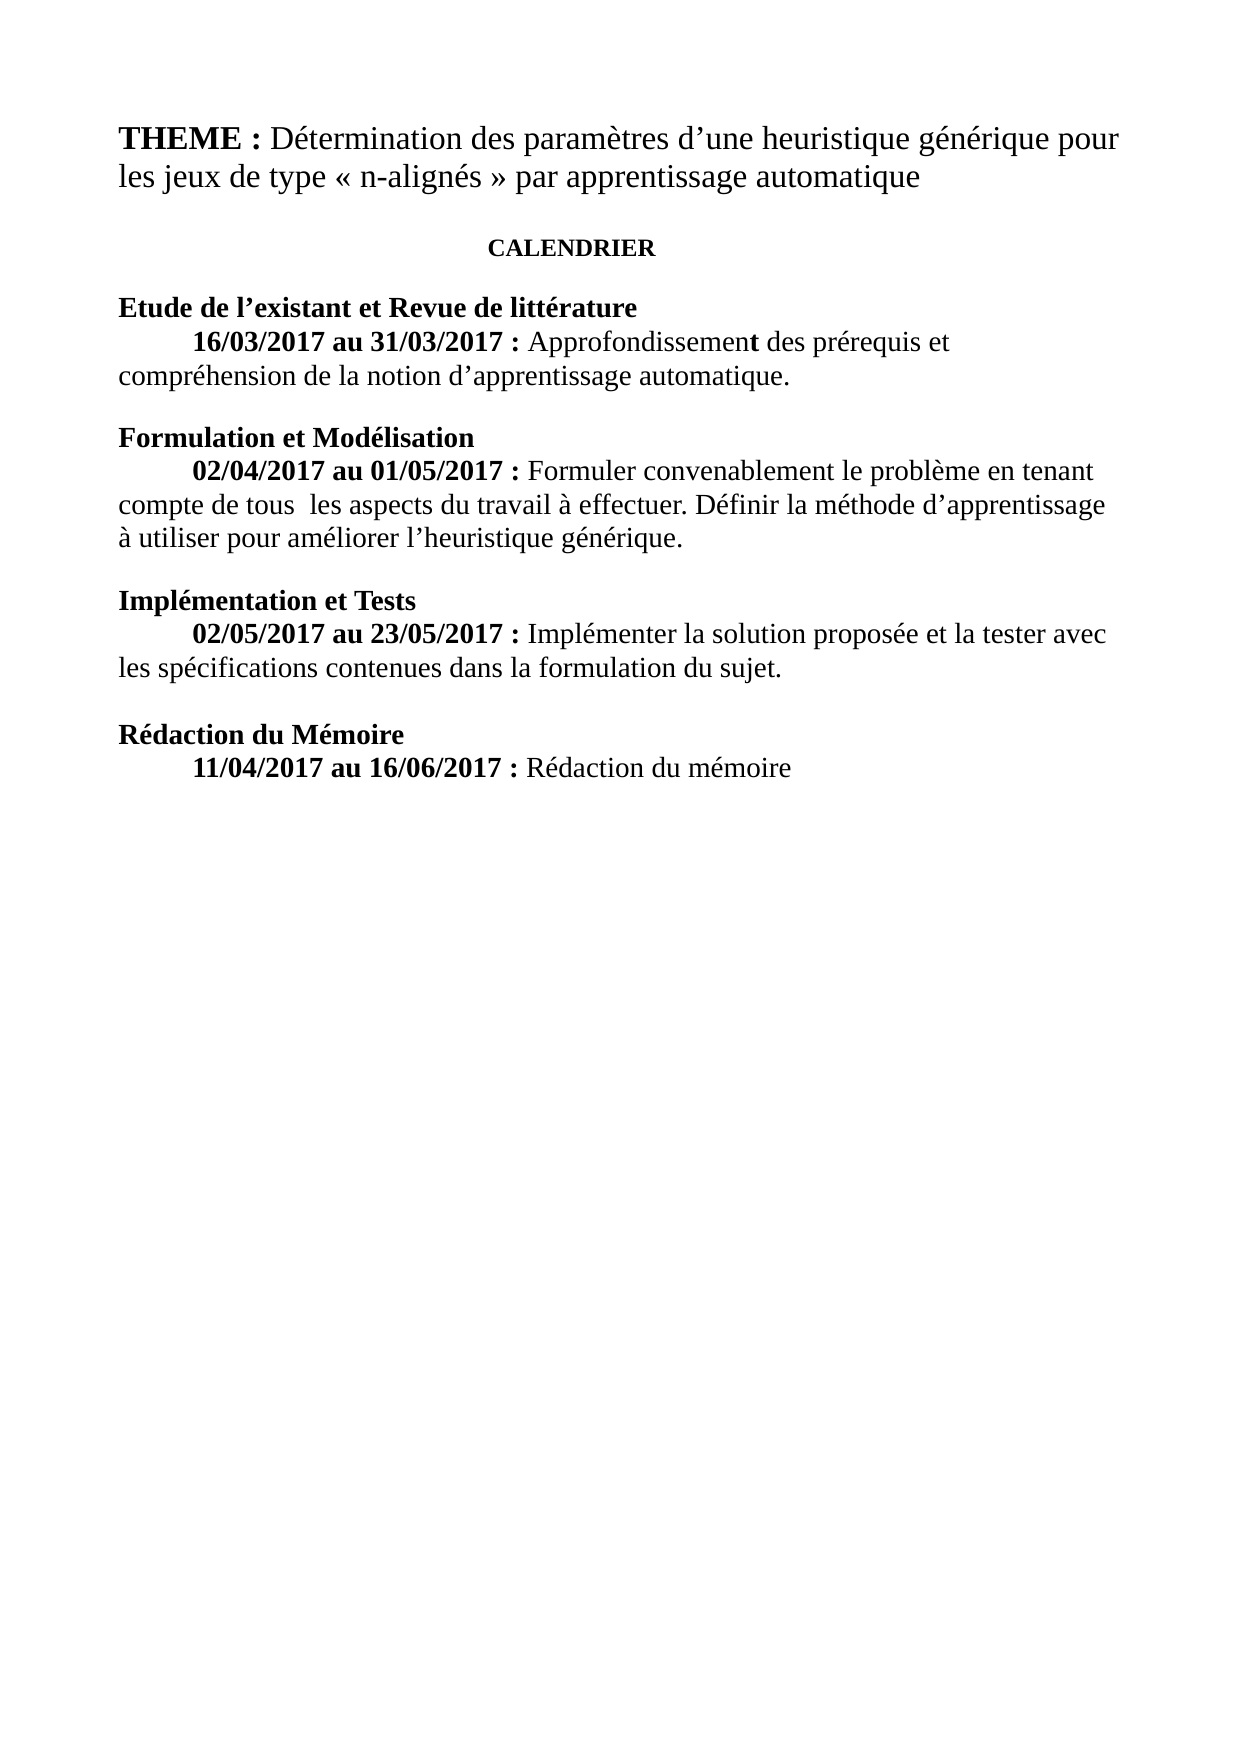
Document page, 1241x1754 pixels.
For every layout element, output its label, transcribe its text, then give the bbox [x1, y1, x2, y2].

text CALENDRIER [118, 233, 1122, 262]
text Implémentation et Tests [118, 583, 1122, 616]
text 11/04/2017 au 16/06/2017 : Rédaction du mémoire [118, 751, 1122, 784]
text Etude de l’existant et Revue de littérature [118, 291, 1122, 324]
text Formulation et Modélisation [118, 420, 1122, 453]
text Rédaction du Mémoire [118, 717, 1122, 751]
text 16/03/2017 au 31/03/2017 : Approfondissement des prérequis et compréhension de la notion d’apprentissage automatique. [118, 324, 1122, 391]
text THEME : Détermination des paramètres d’une heuristique générique pour les jeux de type « n-alignés » par apprentissage automatique [118, 118, 1122, 195]
text 02/04/2017 au 01/05/2017 : Formuler convenablement le problème en tenant compte de tous les aspects du travail à effectuer. Définir la méthode d’apprentissage à utiliser pour améliorer l’heuristique générique. [118, 453, 1122, 554]
text 02/05/2017 au 23/05/2017 : Implémenter la solution proposée et la tester avec les spécifications contenues dans la formulation du sujet. [118, 616, 1122, 683]
